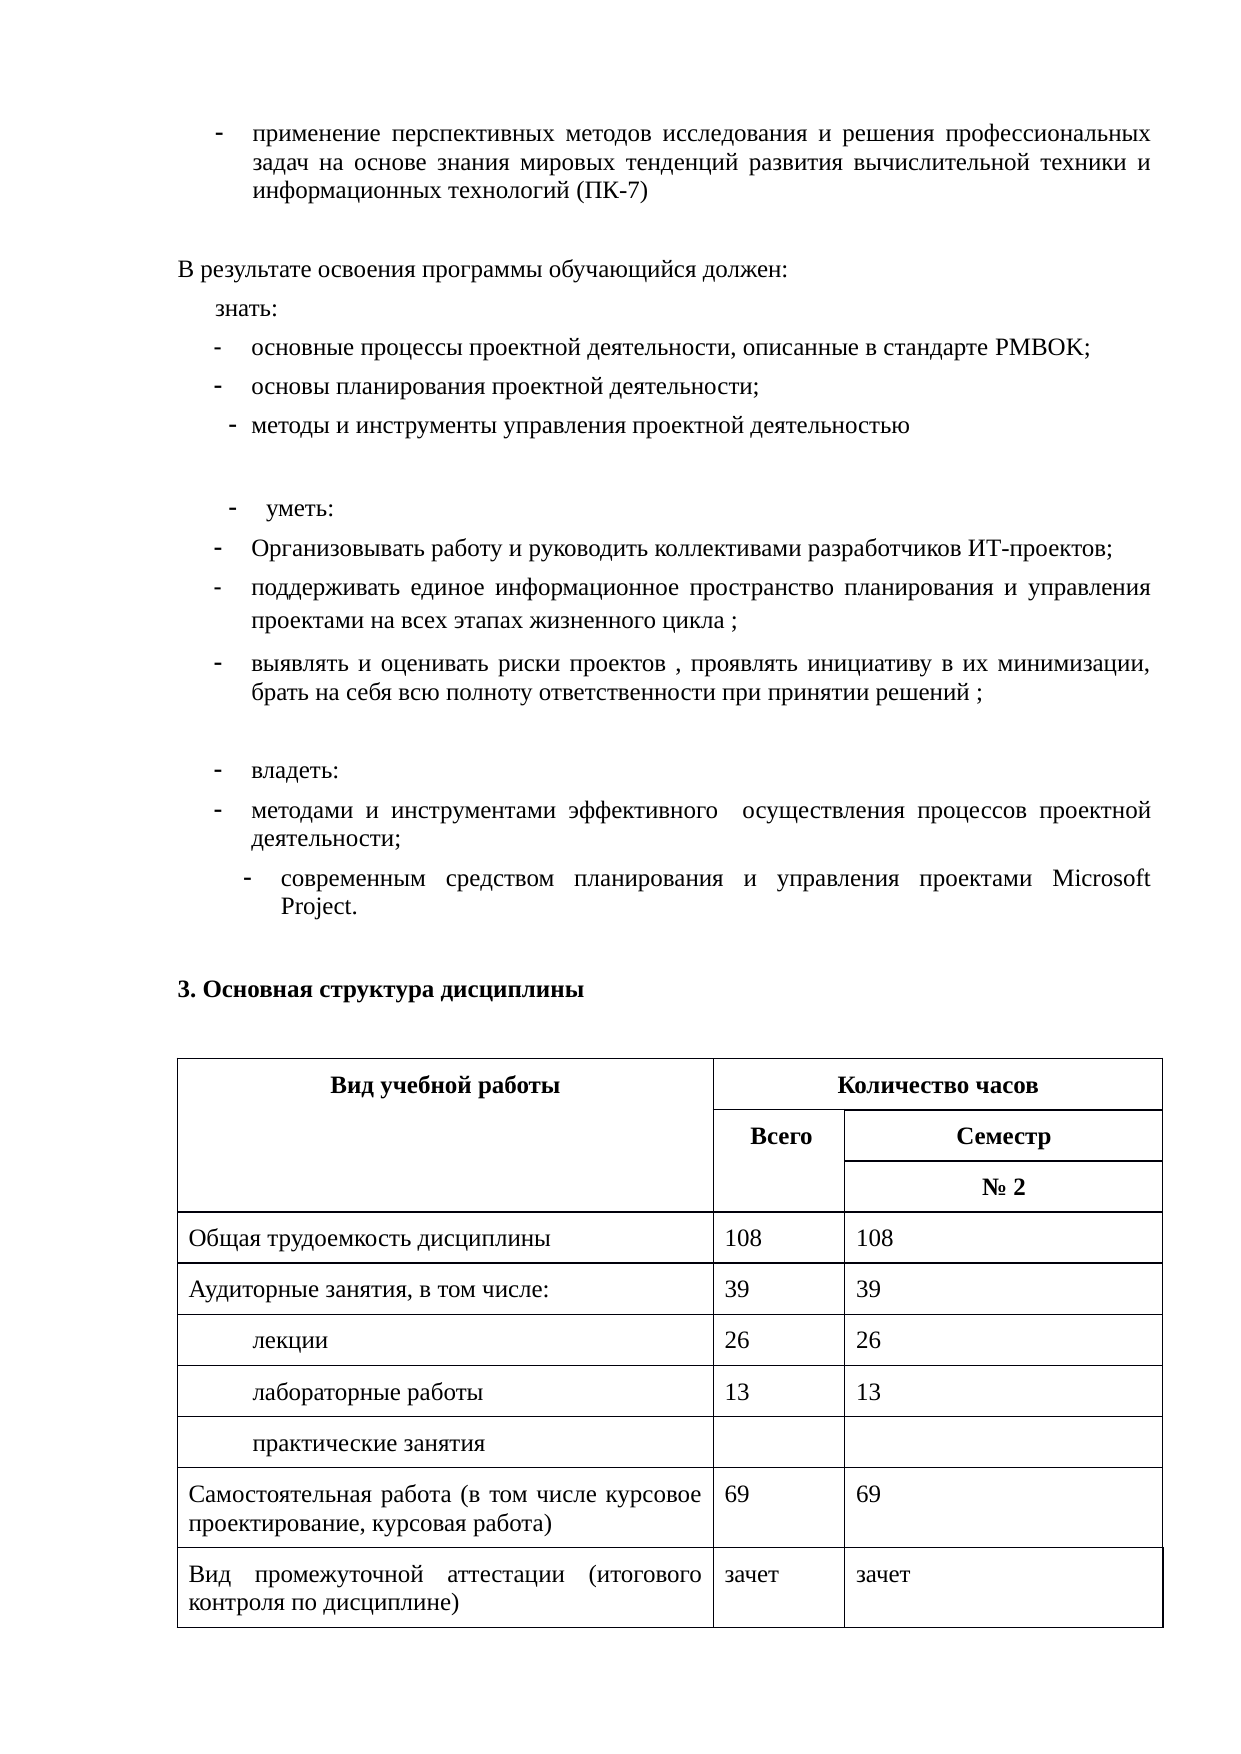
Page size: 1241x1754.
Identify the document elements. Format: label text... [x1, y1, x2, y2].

list уметь: [228, 489, 1152, 522]
list выявлять и оценивать риски проектов , проявлять инициативу в их минимизации, брать на себя всю полноту ответственности при принятии решений ; [213, 648, 1152, 706]
list методами и инструментами эффективного осуществления процессов проектной деятельности; [213, 795, 1152, 852]
table_cell 26 [714, 1315, 844, 1364]
table_cell 13 [714, 1366, 844, 1416]
table_cell 69 [845, 1468, 1162, 1547]
list Организовывать работу и руководить коллективами разработчиков ИТ-проектов; [213, 533, 1152, 562]
table_cell 13 [845, 1366, 1162, 1416]
table_cell Аудиторные занятия, в том числе: [178, 1264, 713, 1313]
table_cell 108 [845, 1213, 1162, 1262]
text 3. Основная структура дисциплины [177, 974, 1152, 1003]
text знать: [215, 293, 1152, 322]
list применение перспективных методов исследования и решения профессиональных задач на основе знания мировых тенденций развития вычислительной техники и информационных технологий (ПК-7) [215, 118, 1152, 204]
table_cell 39 [845, 1264, 1162, 1313]
table_header Количество часов [714, 1059, 1162, 1109]
table_cell Вид промежуточной аттестации (итогового контроля по дисциплине) [178, 1548, 713, 1627]
table_header Вид учебной работы [178, 1059, 713, 1211]
table_cell 69 [714, 1468, 844, 1547]
table_cell [845, 1417, 1162, 1467]
table_cell Семестр [845, 1111, 1162, 1160]
table_cell зачет [845, 1548, 1162, 1627]
list поддерживать единое информационное пространство планирования и управления проектами на всех этапах жизненного цикла ; [213, 572, 1152, 634]
table_cell Самостоятельная работа (в том числе курсовое проектирование, курсовая работа) [178, 1468, 713, 1547]
table_cell практические занятия [178, 1417, 713, 1467]
table_cell № 2 [845, 1162, 1162, 1211]
text В результате освоения программы обучающийся должен: [177, 254, 1152, 283]
table_cell Всего [714, 1110, 844, 1211]
table_cell [714, 1417, 844, 1467]
list основные процессы проектной деятельности, описанные в стандарте PMBOK; [213, 332, 1152, 361]
list основы планирования проектной деятельности; [213, 371, 1152, 400]
table_cell зачет [714, 1548, 844, 1627]
table_cell лабораторные работы [178, 1366, 713, 1416]
table_cell лекции [178, 1315, 713, 1364]
table_cell Общая трудоемкость дисциплины [178, 1213, 713, 1262]
list методы и инструменты управления проектной деятельностью [228, 411, 1152, 439]
table_cell 108 [714, 1213, 844, 1262]
list современным средством планирования и управления проектами Microsoft Project. [243, 863, 1152, 920]
list владеть: [213, 756, 1152, 784]
table_cell 39 [714, 1264, 844, 1313]
table_cell 26 [845, 1315, 1162, 1364]
